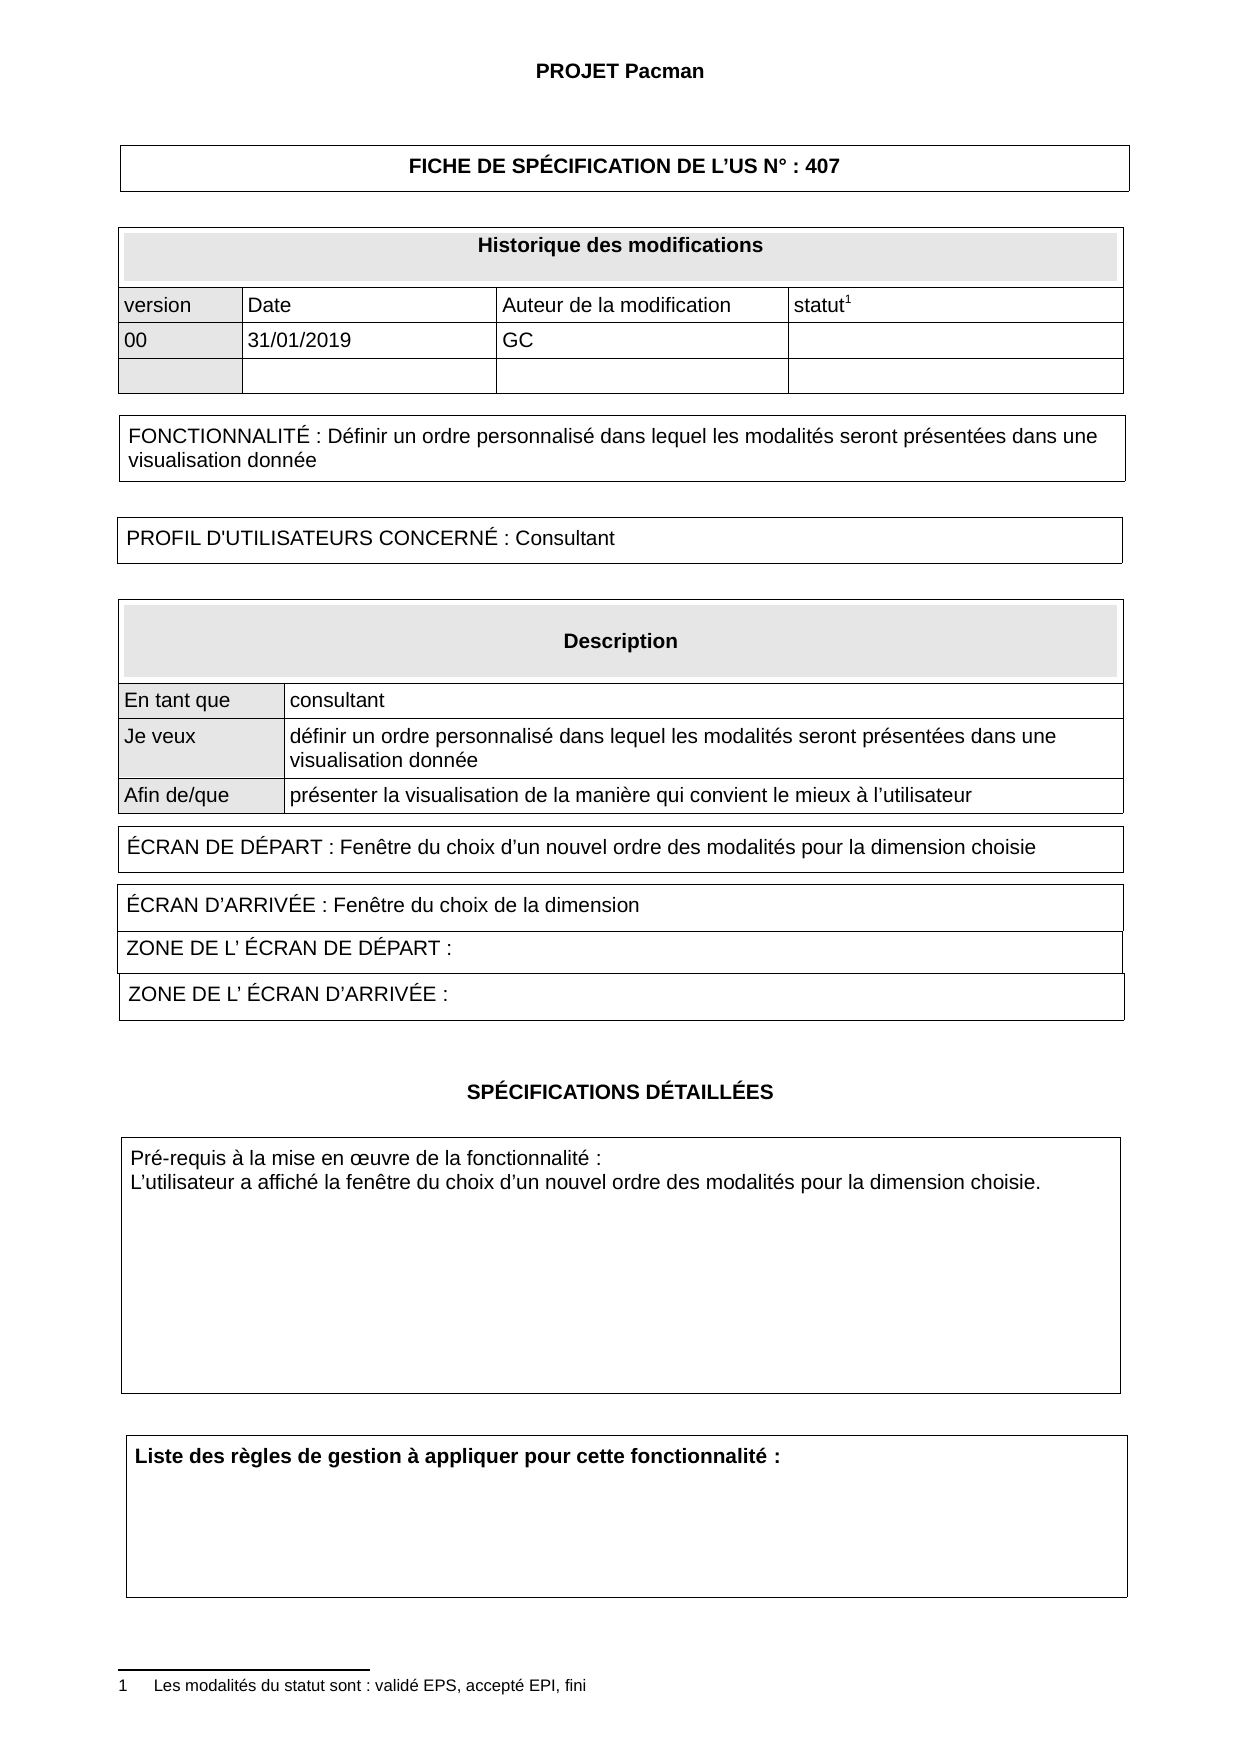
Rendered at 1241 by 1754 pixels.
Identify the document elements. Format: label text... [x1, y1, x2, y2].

table_cell définir un ordre personnalisé dans lequel les modalités seront présentées dans une visualisation donnée [285, 719, 1123, 777]
table_cell Afin de/que [119, 779, 284, 813]
table_cell GC [497, 323, 788, 358]
table_cell Je veux [119, 719, 284, 777]
table_cell [243, 359, 496, 393]
text FONCTIONNALITÉ : Définir un ordre personnalisé dans lequel les modalités seront présentées dans une visualisation donnée [128, 424, 1116, 472]
table_cell 31/01/2019 [243, 323, 496, 358]
text ZONE DE L’ ÉCRAN D’ARRIVÉE : [128, 982, 1115, 1006]
text L’utilisateur a affiché la fenêtre du choix d’un nouvel ordre des modalités pour la dimension choisie. [130, 1170, 1112, 1194]
table_cell [119, 359, 242, 393]
table_cell Date [243, 288, 496, 322]
text Liste des règles de gestion à appliquer pour cette fonctionnalité : [134, 1444, 1118, 1468]
text SPÉCIFICATIONS DÉTAILLÉES [118, 1080, 1122, 1104]
text ÉCRAN D’ARRIVÉE : Fenêtre du choix de la dimension [126, 893, 1114, 917]
table_cell [497, 359, 788, 393]
table_cell [789, 359, 1123, 393]
table_cell consultant [285, 684, 1123, 718]
table_cell présenter la visualisation de la manière qui convient le mieux à l’utilisateur [285, 779, 1123, 813]
text [122, 1138, 1120, 1393]
text ÉCRAN DE DÉPART : Fenêtre du choix d’un nouvel ordre des modalités pour la dimension choisie [127, 835, 1114, 859]
text [127, 1436, 1127, 1597]
table_cell En tant que [119, 684, 284, 718]
text PROFIL D'UTILISATEURS CONCERNÉ : Consultant [126, 526, 1113, 549]
table_cell statut [789, 288, 1123, 322]
text PROJET Pacman [118, 59, 1122, 83]
table_cell Auteur de la modification [497, 288, 788, 322]
table_header Description [119, 600, 1123, 682]
table_header Historique des modifications [119, 228, 1123, 287]
table_cell 00 [119, 323, 242, 358]
table_cell version [119, 288, 242, 322]
table_cell [789, 323, 1123, 358]
text Pré-requis à la mise en œuvre de la fonctionnalité : [130, 1146, 1112, 1170]
text FICHE DE SPÉCIFICATION DE L’US N° : 407 [129, 154, 1120, 178]
text ZONE DE L’ ÉCRAN DE DÉPART : [126, 936, 1113, 960]
